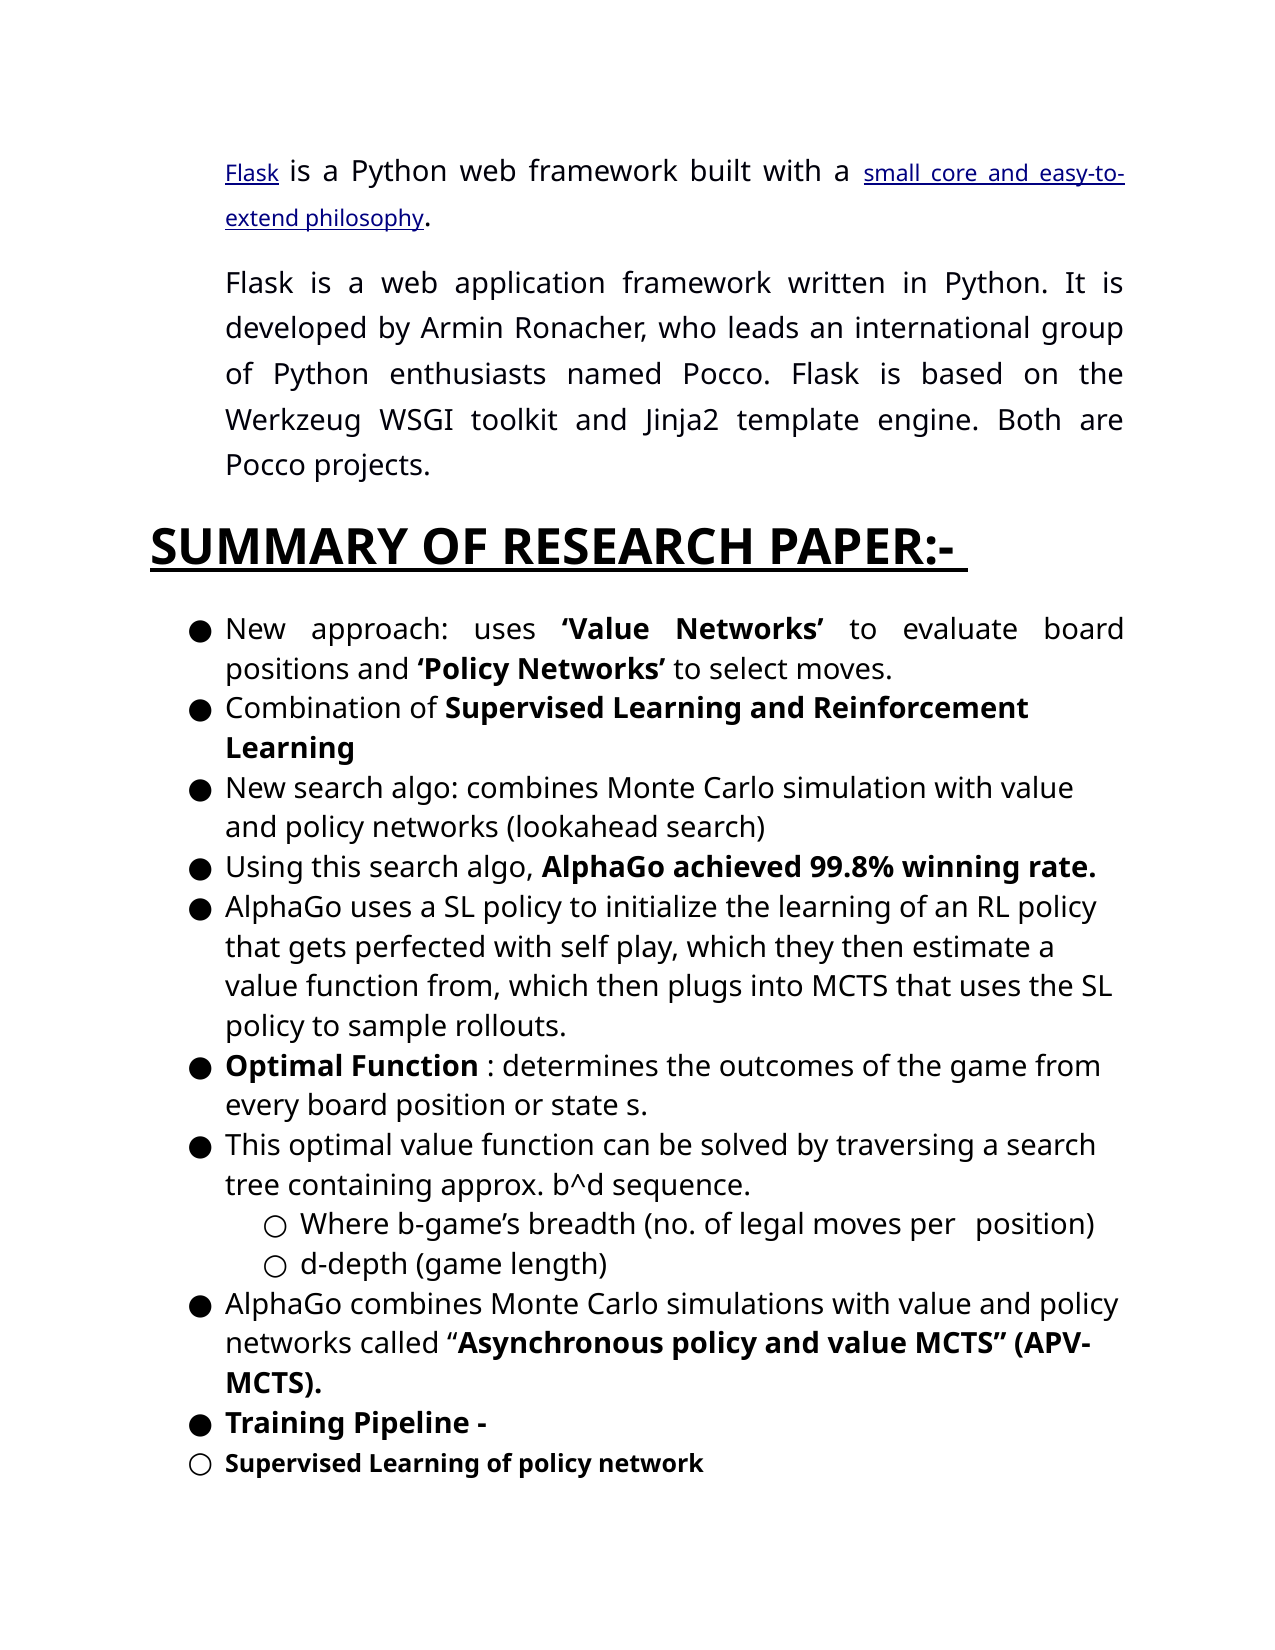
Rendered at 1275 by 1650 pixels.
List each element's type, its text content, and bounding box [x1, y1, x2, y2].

list New search algo: combines Monte Carlo simulation with value and policy networks (lookahead search) [187, 767, 1125, 846]
list AlphaGo combines Monte Carlo simulations with value and policy networks called “Asynchronous policy and value MCTS” (APV-MCTS). [187, 1283, 1125, 1402]
list Optimal Function : determines the outcomes of the game from every board position or state s. [187, 1045, 1125, 1124]
list AlphaGo uses a SL policy to initialize the learning of an RL policy that gets perfected with self play, which they then estimate a value function from, which then plugs into MCTS that uses the SL policy to sample rollouts. [187, 886, 1125, 1045]
list Training Pipeline - [187, 1402, 1125, 1442]
list Combination of Supervised Learning and Reinforcement Learning [187, 688, 1125, 767]
list d-depth (game length) [262, 1243, 1125, 1283]
text SUMMARY OF RESEARCH PAPER:- [150, 511, 1125, 579]
list New approach: uses ‘Value Networks’ to evaluate board positions and ‘Policy Networks’ to select moves. [187, 608, 1125, 688]
list Where b-game’s breadth (no. of legal moves per position) [262, 1204, 1125, 1243]
list Using this search algo, AlphaGo achieved 99.8% winning rate. [187, 846, 1125, 886]
list Supervised Learning of policy network [187, 1442, 1125, 1481]
text Flask is a Python web framework built with a small core and easy-to-extend philosophy. [225, 150, 1125, 235]
text Flask is a web application framework written in Python. It is developed by Armin Ronacher, who leads an international group of Python enthusiasts named Pocco. Flask is based on the Werkzeug WSGI toolkit and Jinja2 template engine. Both are Pocco projects. [225, 262, 1125, 484]
list This optimal value function can be solved by traversing a search tree containing approx. b^d sequence. [187, 1124, 1125, 1204]
